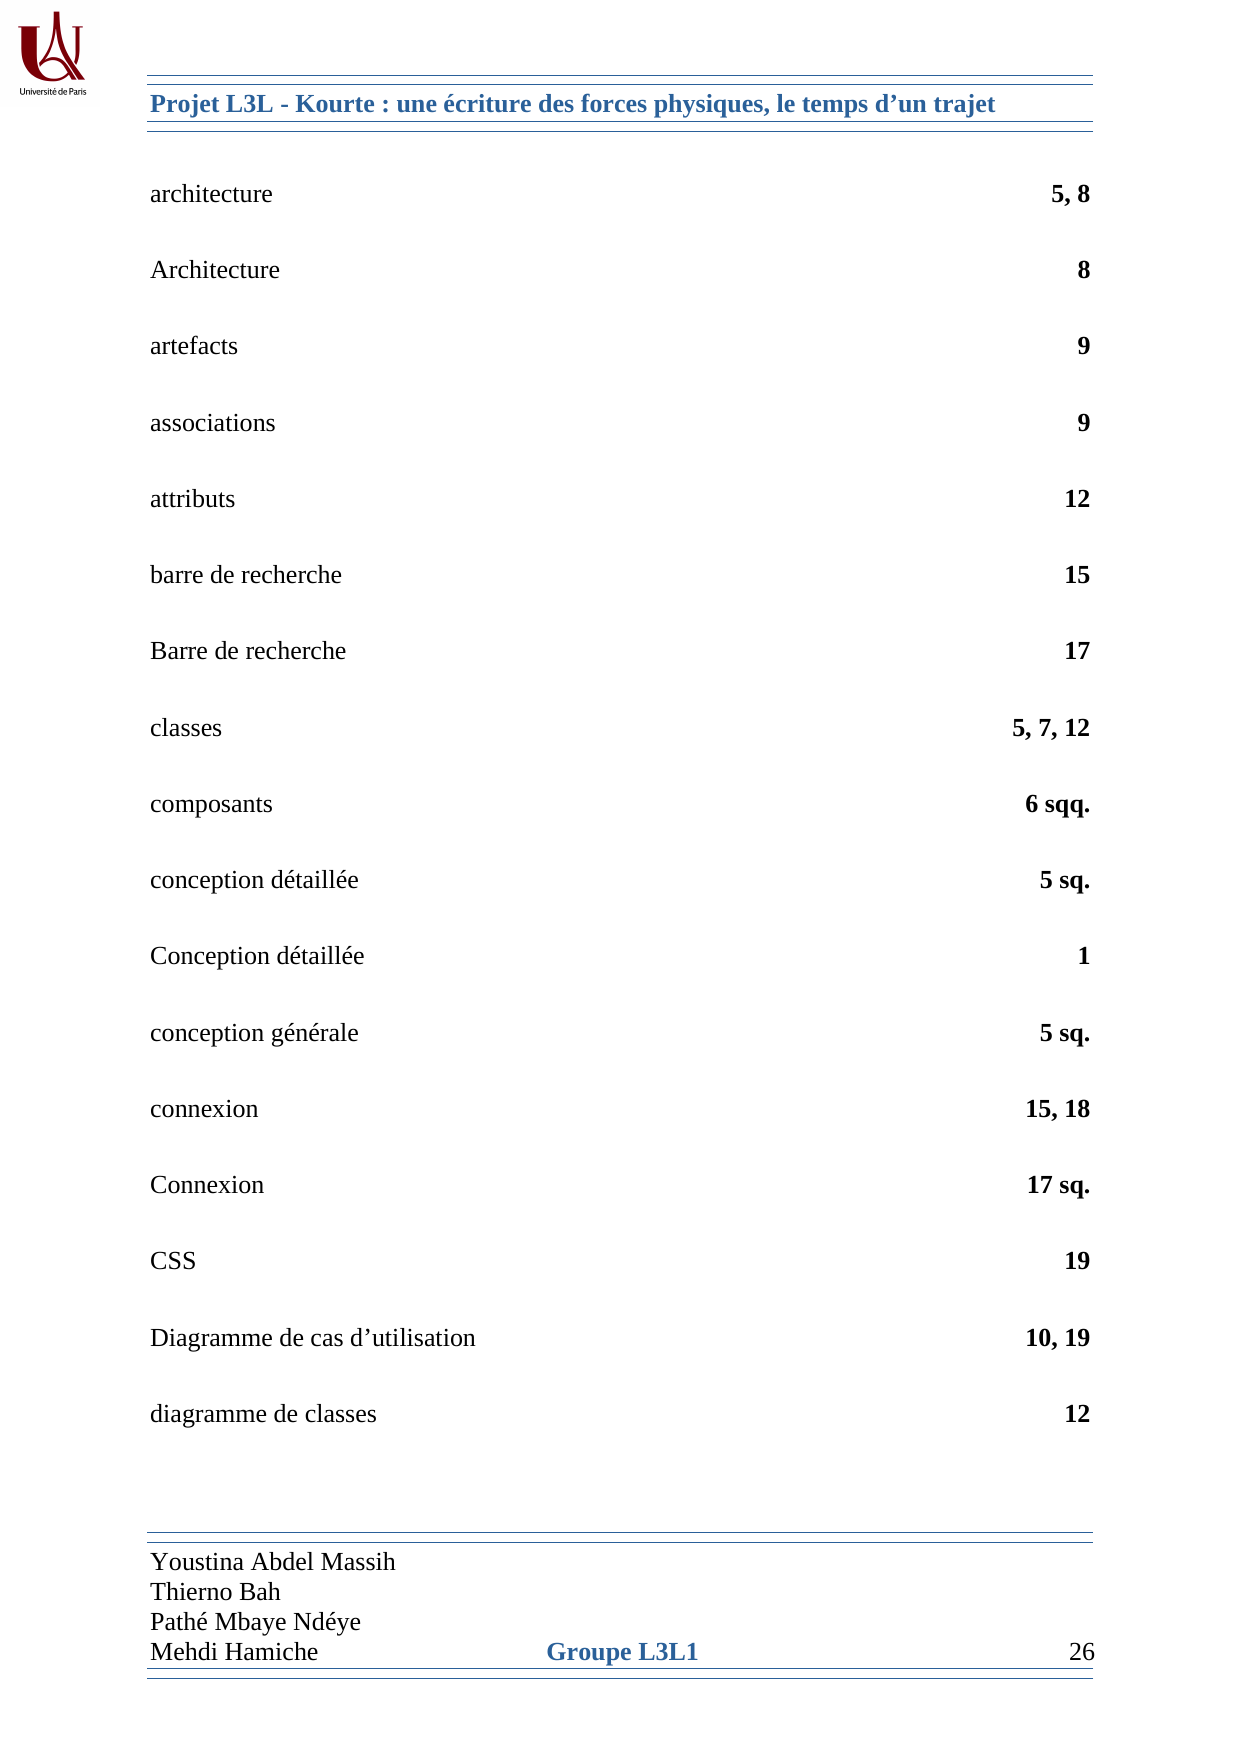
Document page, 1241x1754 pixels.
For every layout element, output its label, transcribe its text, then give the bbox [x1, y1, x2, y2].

text conception générale 5 sq. [150, 1017, 1090, 1047]
text CSS 19 [150, 1245, 1090, 1275]
text composants 6 sqq. [150, 788, 1090, 818]
text architecture 5, 8 [150, 178, 1090, 208]
text barre de recherche 15 [150, 559, 1090, 589]
text diagramme de classes 12 [150, 1398, 1090, 1428]
text associations 9 [150, 407, 1090, 437]
text attributs 12 [150, 483, 1090, 513]
text conception détaillée 5 sq. [150, 864, 1090, 894]
text Barre de recherche 17 [150, 635, 1090, 665]
text connexion 15, 18 [150, 1093, 1090, 1123]
text Architecture 8 [150, 254, 1090, 284]
picture [0, 0, 101, 107]
text classes 5, 7, 12 [150, 712, 1090, 742]
text artefacts 9 [150, 330, 1090, 360]
text Connexion 17 sq. [150, 1169, 1090, 1199]
text Diagramme de cas d’utilisation 10, 19 [150, 1322, 1090, 1352]
text Conception détaillée 1 [150, 940, 1090, 970]
